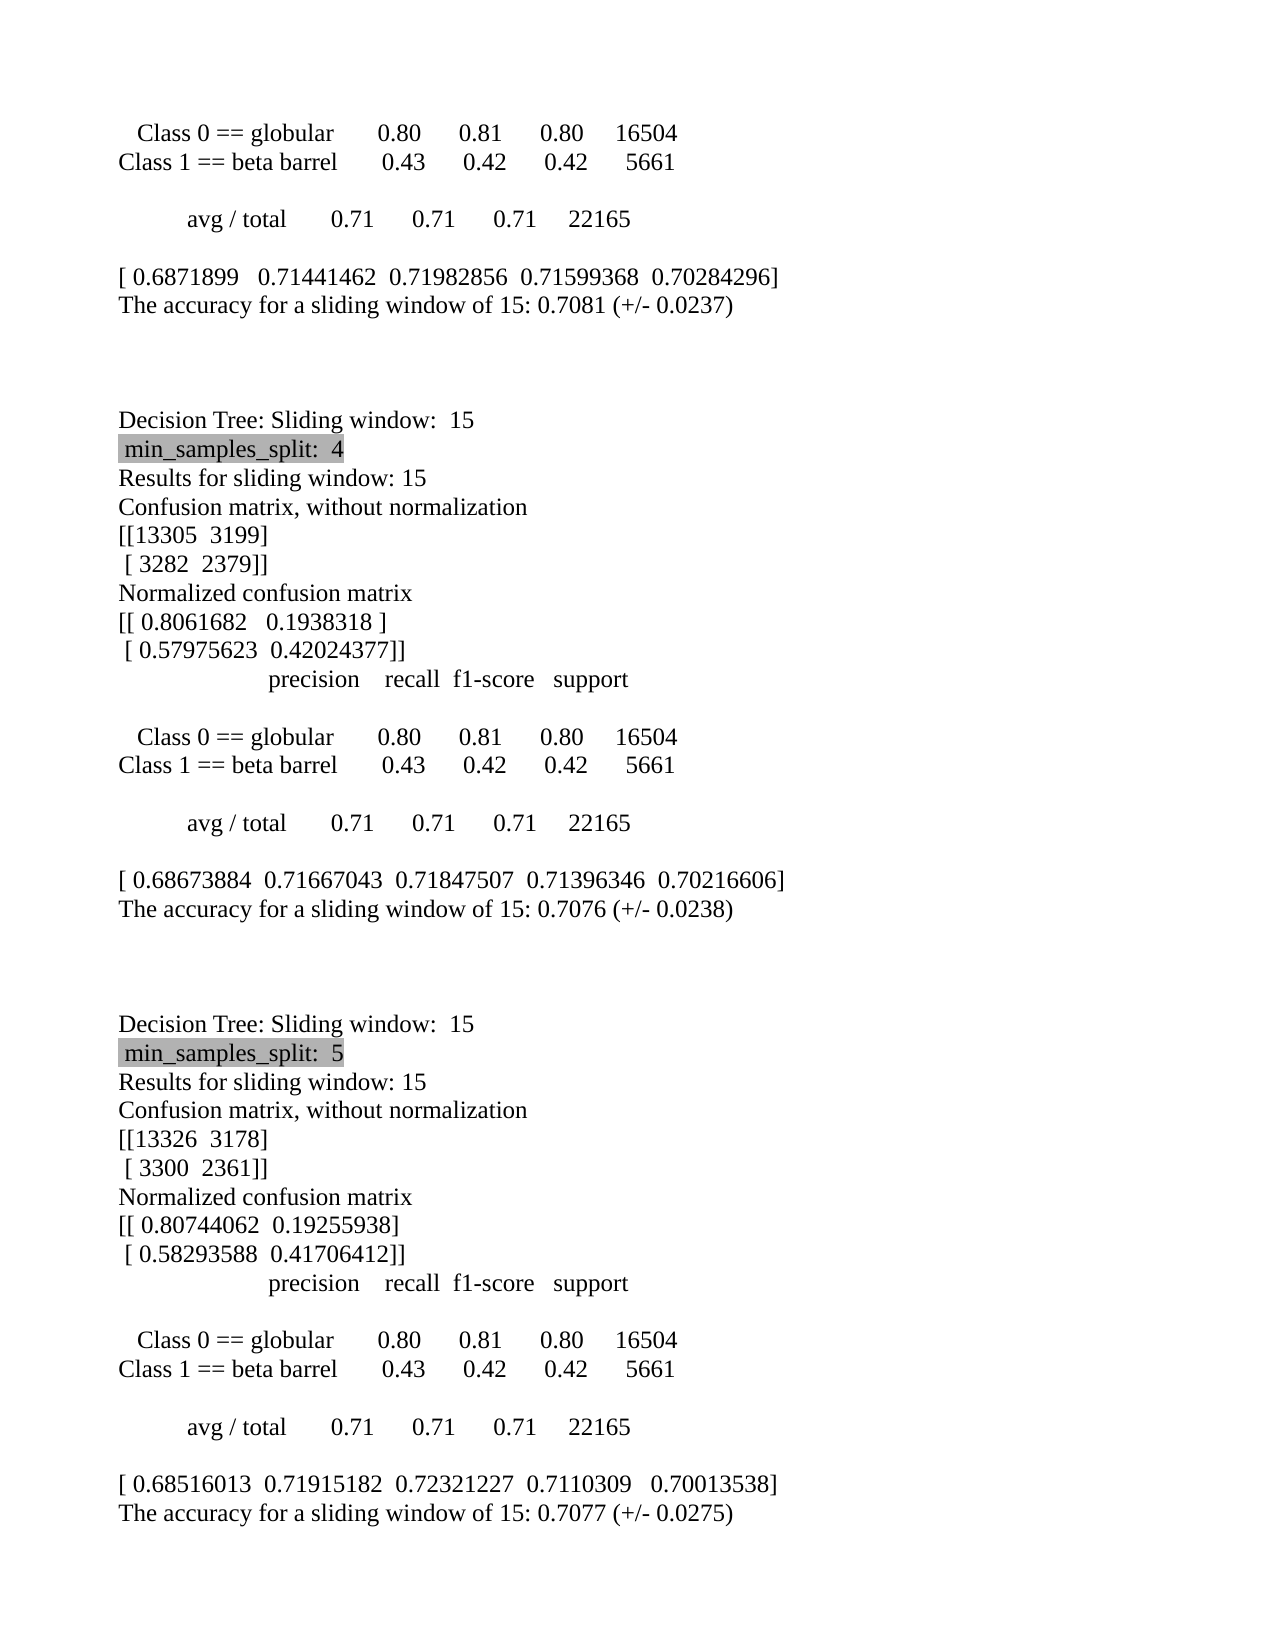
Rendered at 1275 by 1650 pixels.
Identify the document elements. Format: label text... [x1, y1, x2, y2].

text Class 1 == beta barrel 0.43 0.42 0.42 5661 [118, 1354, 1157, 1383]
text Normalized confusion matrix [118, 1182, 1157, 1211]
text [ 0.68516013 0.71915182 0.72321227 0.7110309 0.70013538] [118, 1469, 1157, 1498]
text [ 0.68673884 0.71667043 0.71847507 0.71396346 0.70216606] [118, 866, 1157, 894]
text Decision Tree: Sliding window: 15 [118, 1009, 1157, 1038]
text Class 1 == beta barrel 0.43 0.42 0.42 5661 [118, 147, 1157, 176]
text [[ 0.8061682 0.1938318 ] [118, 607, 1157, 636]
text Confusion matrix, without normalization [118, 1096, 1157, 1124]
text Normalized confusion matrix [118, 578, 1157, 607]
text The accuracy for a sliding window of 15: 0.7076 (+/- 0.0238) [118, 894, 1157, 923]
text [ 0.57975623 0.42024377]] [118, 636, 1157, 664]
text Class 0 == globular 0.80 0.81 0.80 16504 [118, 118, 1157, 147]
text avg / total 0.71 0.71 0.71 22165 [118, 808, 1157, 837]
text avg / total 0.71 0.71 0.71 22165 [118, 204, 1157, 233]
text Class 0 == globular 0.80 0.81 0.80 16504 [118, 722, 1157, 751]
text precision recall f1-score support [118, 664, 1157, 693]
text [[ 0.80744062 0.19255938] [118, 1211, 1157, 1239]
text avg / total 0.71 0.71 0.71 22165 [118, 1412, 1157, 1441]
text Class 0 == globular 0.80 0.81 0.80 16504 [118, 1326, 1157, 1354]
text Decision Tree: Sliding window: 15 [118, 406, 1157, 434]
text [[13305 3199] [118, 521, 1157, 549]
text Confusion matrix, without normalization [118, 492, 1157, 521]
text [ 3282 2379]] [118, 549, 1157, 578]
text The accuracy for a sliding window of 15: 0.7077 (+/- 0.0275) [118, 1498, 1157, 1527]
text min_samples_split: 4 [118, 434, 1157, 463]
text Class 1 == beta barrel 0.43 0.42 0.42 5661 [118, 751, 1157, 779]
text Results for sliding window: 15 [118, 1067, 1157, 1096]
text [ 3300 2361]] [118, 1153, 1157, 1182]
text min_samples_split: 5 [118, 1038, 1157, 1067]
text [[13326 3178] [118, 1124, 1157, 1153]
text Results for sliding window: 15 [118, 463, 1157, 492]
text [ 0.58293588 0.41706412]] [118, 1239, 1157, 1268]
text The accuracy for a sliding window of 15: 0.7081 (+/- 0.0237) [118, 291, 1157, 319]
text [ 0.6871899 0.71441462 0.71982856 0.71599368 0.70284296] [118, 262, 1157, 291]
text precision recall f1-score support [118, 1268, 1157, 1297]
